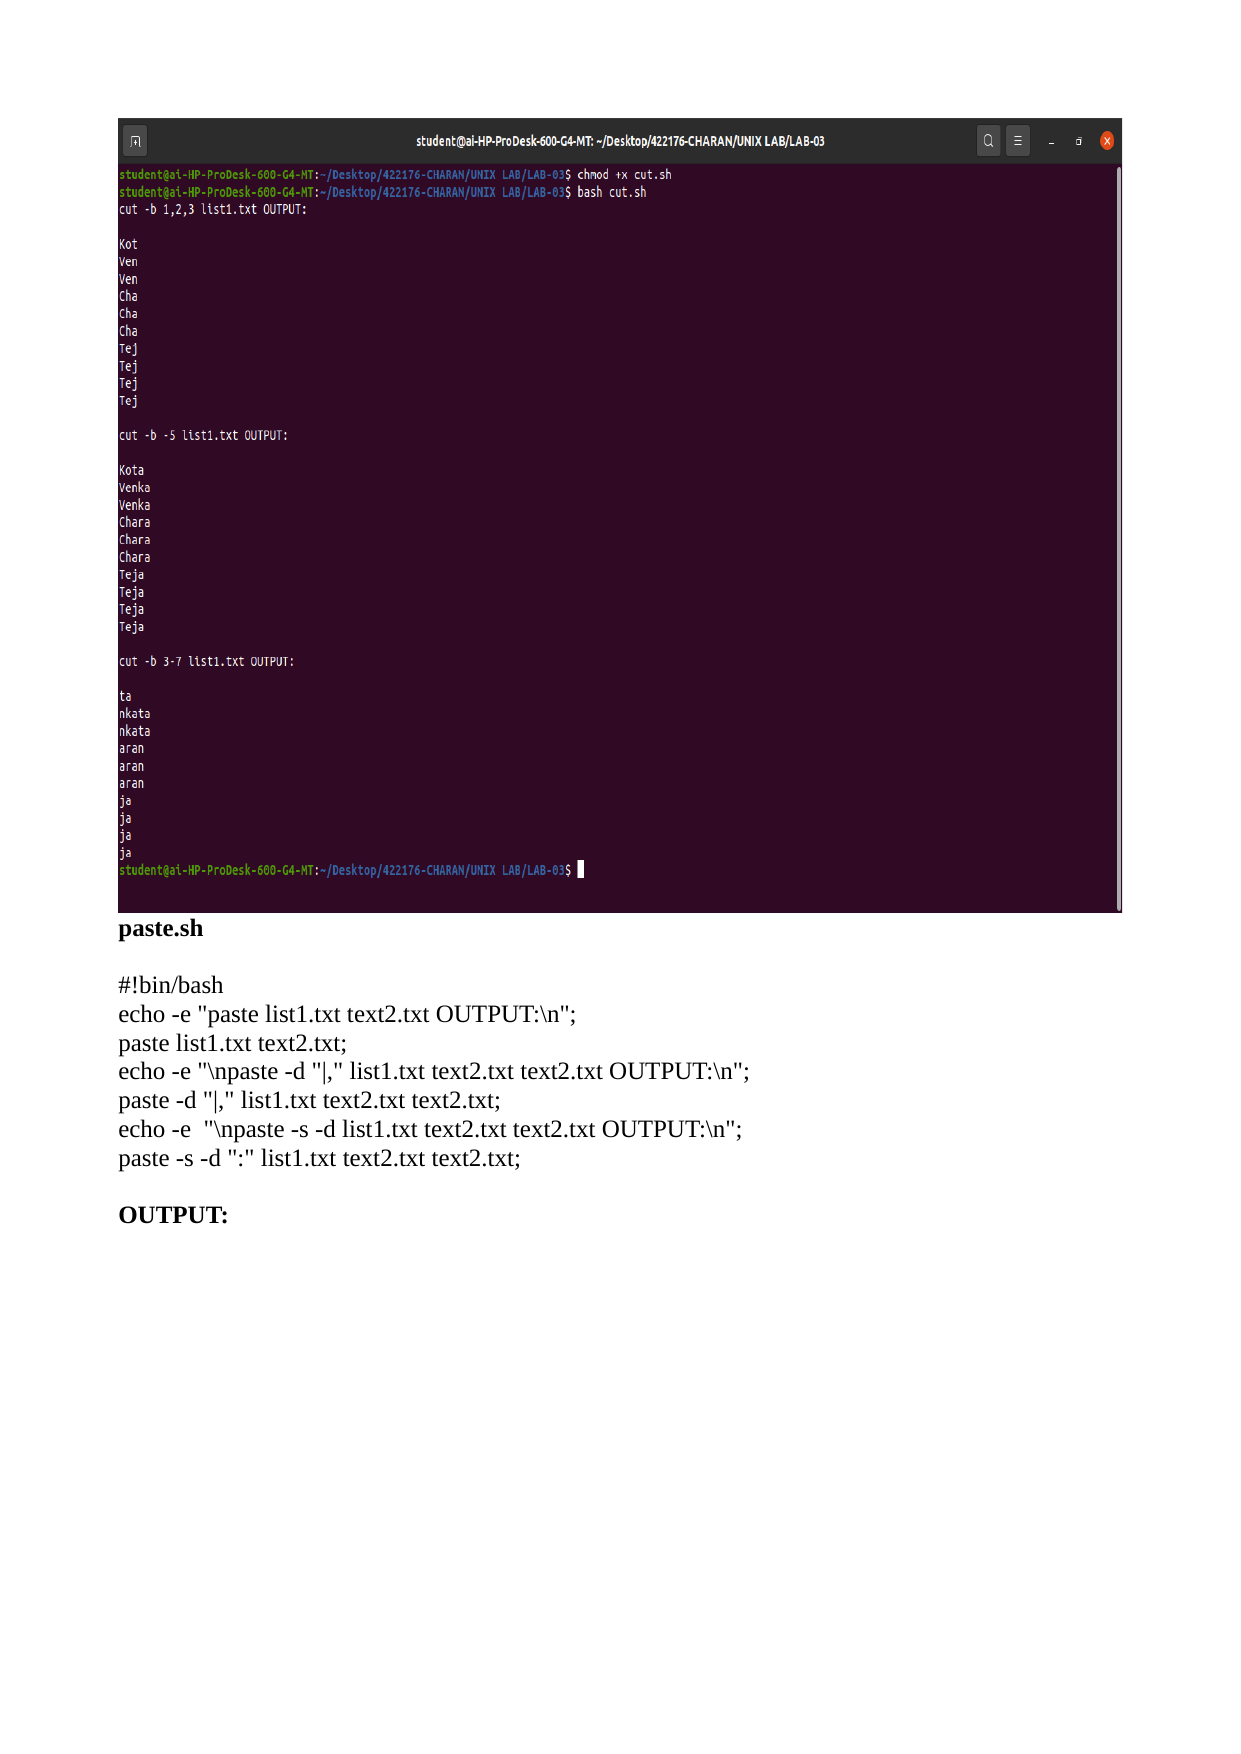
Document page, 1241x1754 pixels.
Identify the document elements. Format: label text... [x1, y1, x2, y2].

text OUTPUT: [118, 1200, 1122, 1229]
text echo -e "\npaste -d "|," list1.txt text2.txt text2.txt OUTPUT:\n"; [118, 1056, 1122, 1085]
text echo -e "paste list1.txt text2.txt OUTPUT:\n"; [118, 999, 1122, 1028]
text echo -e "\npaste -s -d list1.txt text2.txt text2.txt OUTPUT:\n"; [118, 1114, 1122, 1143]
text paste.sh [118, 913, 1122, 941]
text paste -s -d ":" list1.txt text2.txt text2.txt; [118, 1143, 1122, 1171]
picture [118, 118, 1123, 913]
text #!bin/bash [118, 970, 1122, 999]
text paste list1.txt text2.txt; [118, 1028, 1122, 1056]
text paste -d "|," list1.txt text2.txt text2.txt; [118, 1085, 1122, 1114]
